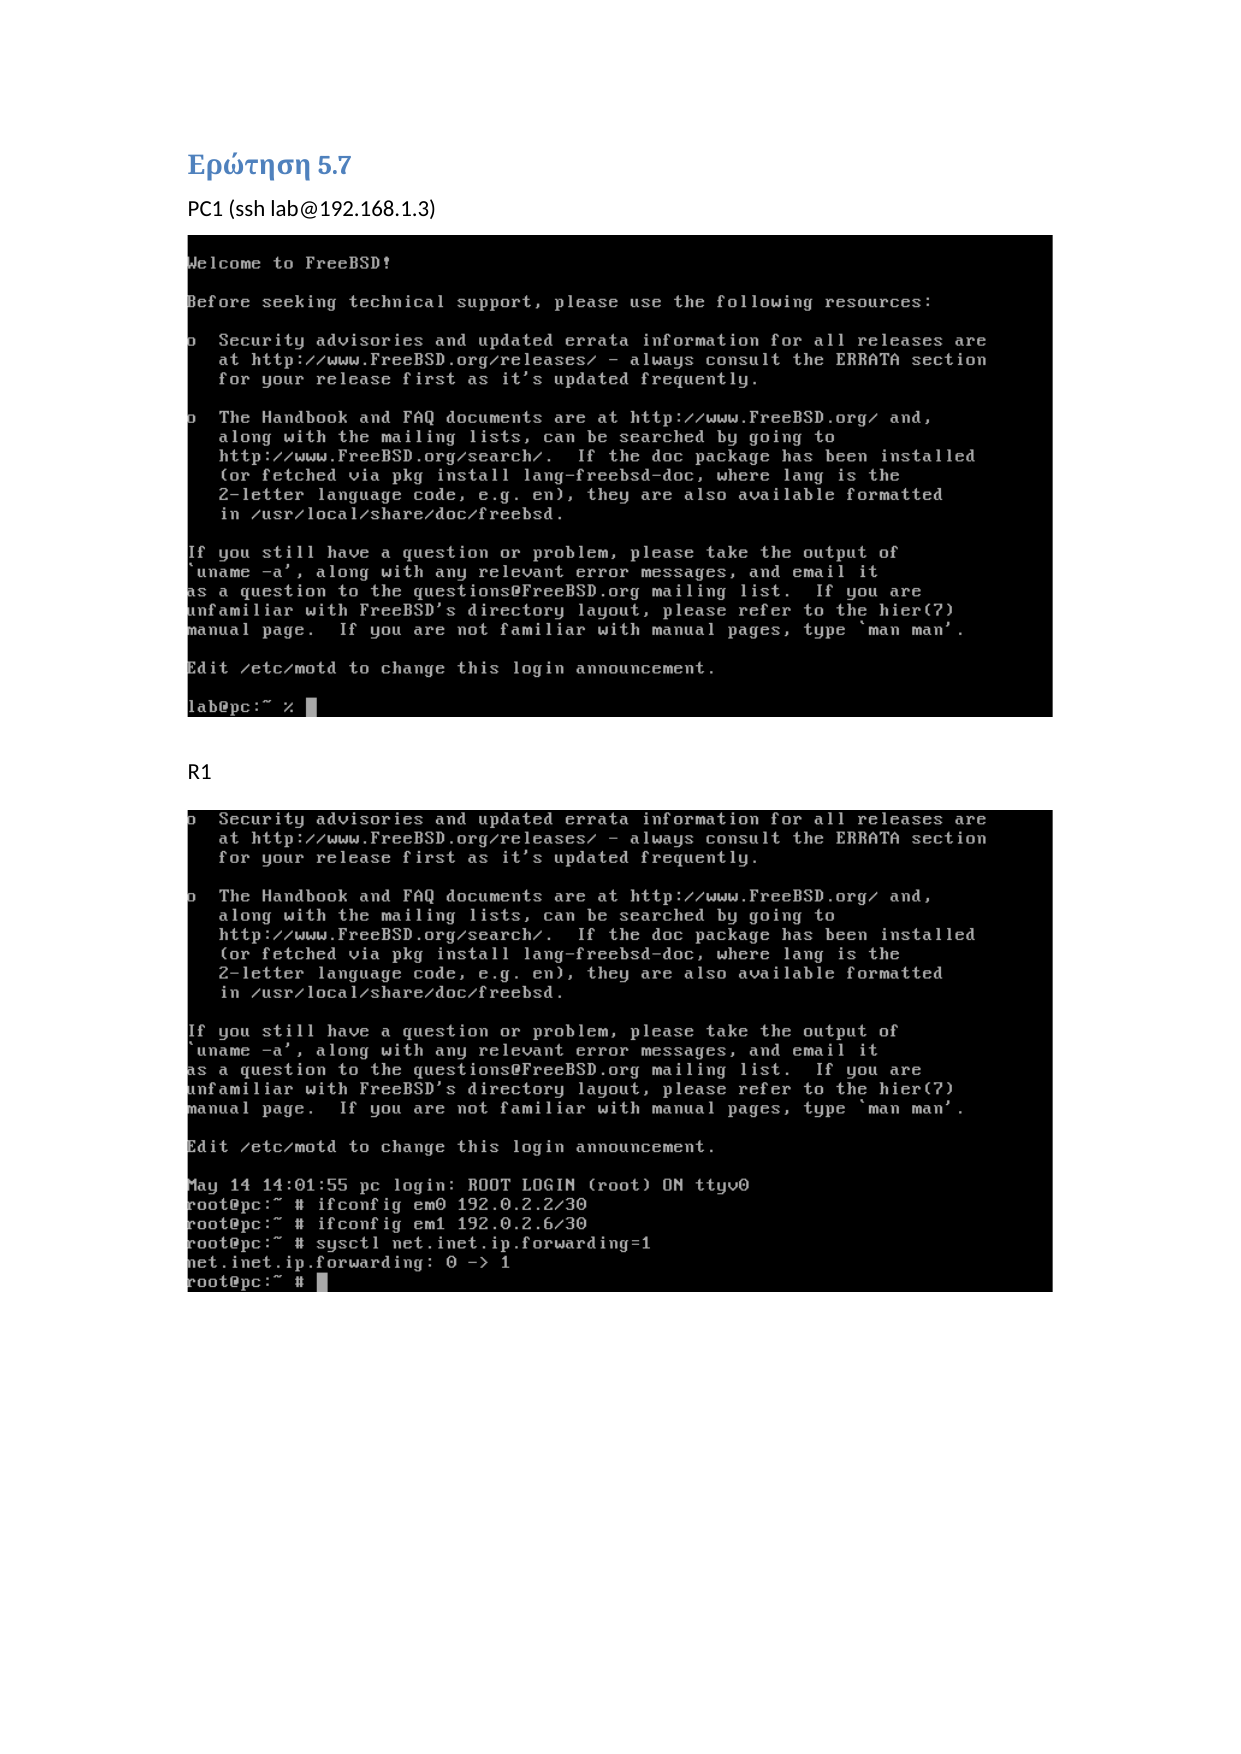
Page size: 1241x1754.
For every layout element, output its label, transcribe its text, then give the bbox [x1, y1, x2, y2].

subtitle Ερώτηση 5.7 [187, 150, 1053, 181]
text R1 [187, 757, 1053, 785]
picture [187, 235, 1053, 717]
picture [187, 810, 1053, 1292]
text PC1 (ssh lab@192.168.1.3) [187, 194, 1053, 222]
